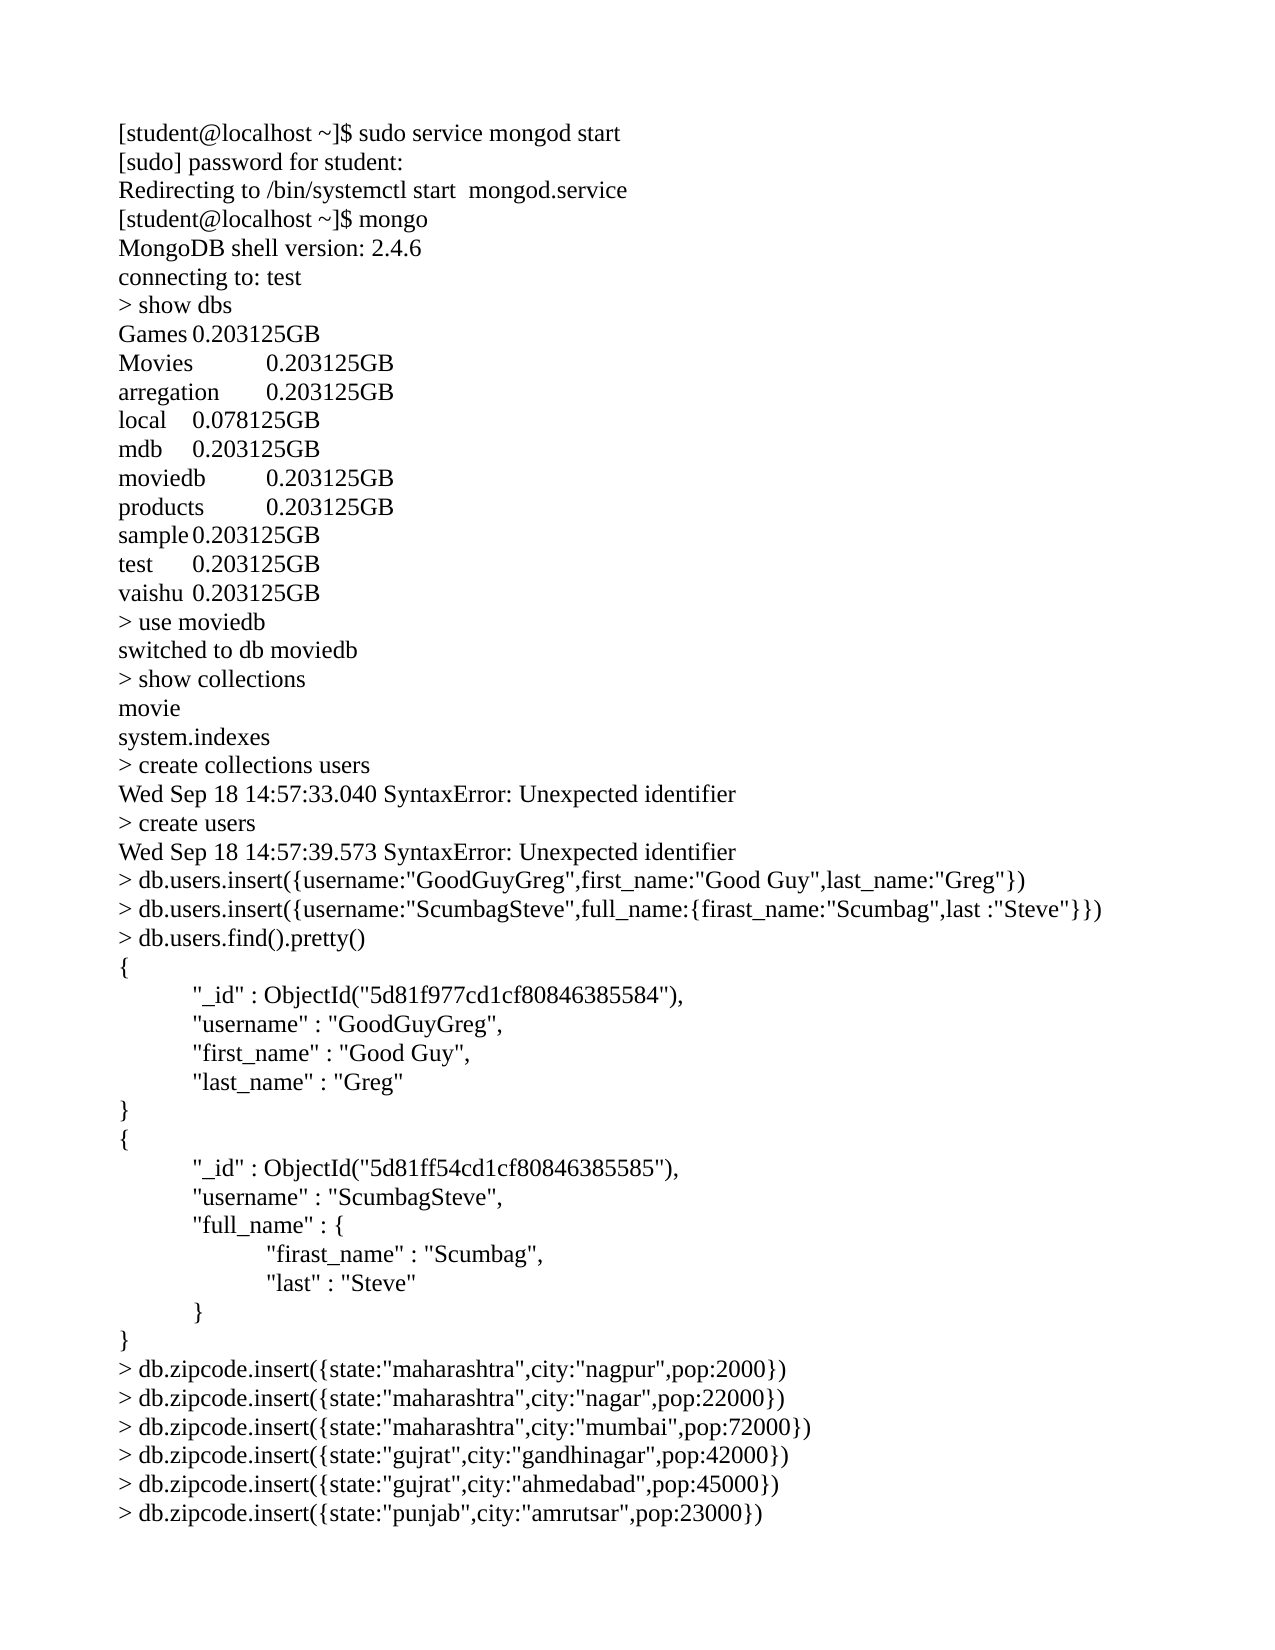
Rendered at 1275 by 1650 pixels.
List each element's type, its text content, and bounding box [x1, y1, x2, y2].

text Movies 0.203125GB [118, 348, 1157, 377]
text > db.zipcode.insert({state:"gujrat",city:"ahmedabad",pop:45000}) [118, 1469, 1157, 1498]
text { [118, 952, 1157, 981]
text Redirecting to /bin/systemctl start mongod.service [118, 176, 1157, 204]
text > db.zipcode.insert({state:"punjab",city:"amrutsar",pop:23000}) [118, 1498, 1157, 1527]
text arregation 0.203125GB [118, 377, 1157, 406]
text Wed Sep 18 14:57:33.040 SyntaxError: Unexpected identifier [118, 779, 1157, 808]
text test 0.203125GB [118, 549, 1157, 578]
text > db.users.insert({username:"GoodGuyGreg",first_name:"Good Guy",last_name:"Greg"}) [118, 866, 1157, 894]
text "last_name" : "Greg" [118, 1067, 1157, 1096]
text } [118, 1297, 1157, 1326]
text products 0.203125GB [118, 492, 1157, 521]
text "username" : "GoodGuyGreg", [118, 1009, 1157, 1038]
text "first_name" : "Good Guy", [118, 1038, 1157, 1067]
text "username" : "ScumbagSteve", [118, 1182, 1157, 1211]
text movie [118, 693, 1157, 722]
text { [118, 1124, 1157, 1153]
text > db.zipcode.insert({state:"gujrat",city:"gandhinagar",pop:42000}) [118, 1441, 1157, 1469]
text system.indexes [118, 722, 1157, 751]
text vaishu 0.203125GB [118, 578, 1157, 607]
text "_id" : ObjectId("5d81f977cd1cf80846385584"), [118, 981, 1157, 1009]
text > use moviedb [118, 607, 1157, 636]
text "last" : "Steve" [118, 1268, 1157, 1297]
text connecting to: test [118, 262, 1157, 291]
text > show dbs [118, 291, 1157, 319]
text } [118, 1326, 1157, 1354]
text sample 0.203125GB [118, 521, 1157, 549]
text switched to db moviedb [118, 636, 1157, 664]
text > create users [118, 808, 1157, 837]
text moviedb 0.203125GB [118, 463, 1157, 492]
text Wed Sep 18 14:57:39.573 SyntaxError: Unexpected identifier [118, 837, 1157, 866]
text > db.zipcode.insert({state:"maharashtra",city:"nagpur",pop:2000}) [118, 1354, 1157, 1383]
text [student@localhost ~]$ mongo [118, 204, 1157, 233]
text } [118, 1096, 1157, 1124]
text Games 0.203125GB [118, 319, 1157, 348]
text > db.users.insert({username:"ScumbagSteve",full_name:{firast_name:"Scumbag",last :"Steve"}}) [118, 894, 1157, 923]
text "full_name" : { [118, 1211, 1157, 1239]
text > create collections users [118, 751, 1157, 779]
text > show collections [118, 664, 1157, 693]
text > db.zipcode.insert({state:"maharashtra",city:"mumbai",pop:72000}) [118, 1412, 1157, 1441]
text > db.users.find().pretty() [118, 923, 1157, 952]
text local 0.078125GB [118, 406, 1157, 434]
text "_id" : ObjectId("5d81ff54cd1cf80846385585"), [118, 1153, 1157, 1182]
text [student@localhost ~]$ sudo service mongod start [118, 118, 1157, 147]
text "firast_name" : "Scumbag", [118, 1239, 1157, 1268]
text > db.zipcode.insert({state:"maharashtra",city:"nagar",pop:22000}) [118, 1383, 1157, 1412]
text [sudo] password for student: [118, 147, 1157, 176]
text MongoDB shell version: 2.4.6 [118, 233, 1157, 262]
text mdb 0.203125GB [118, 434, 1157, 463]
